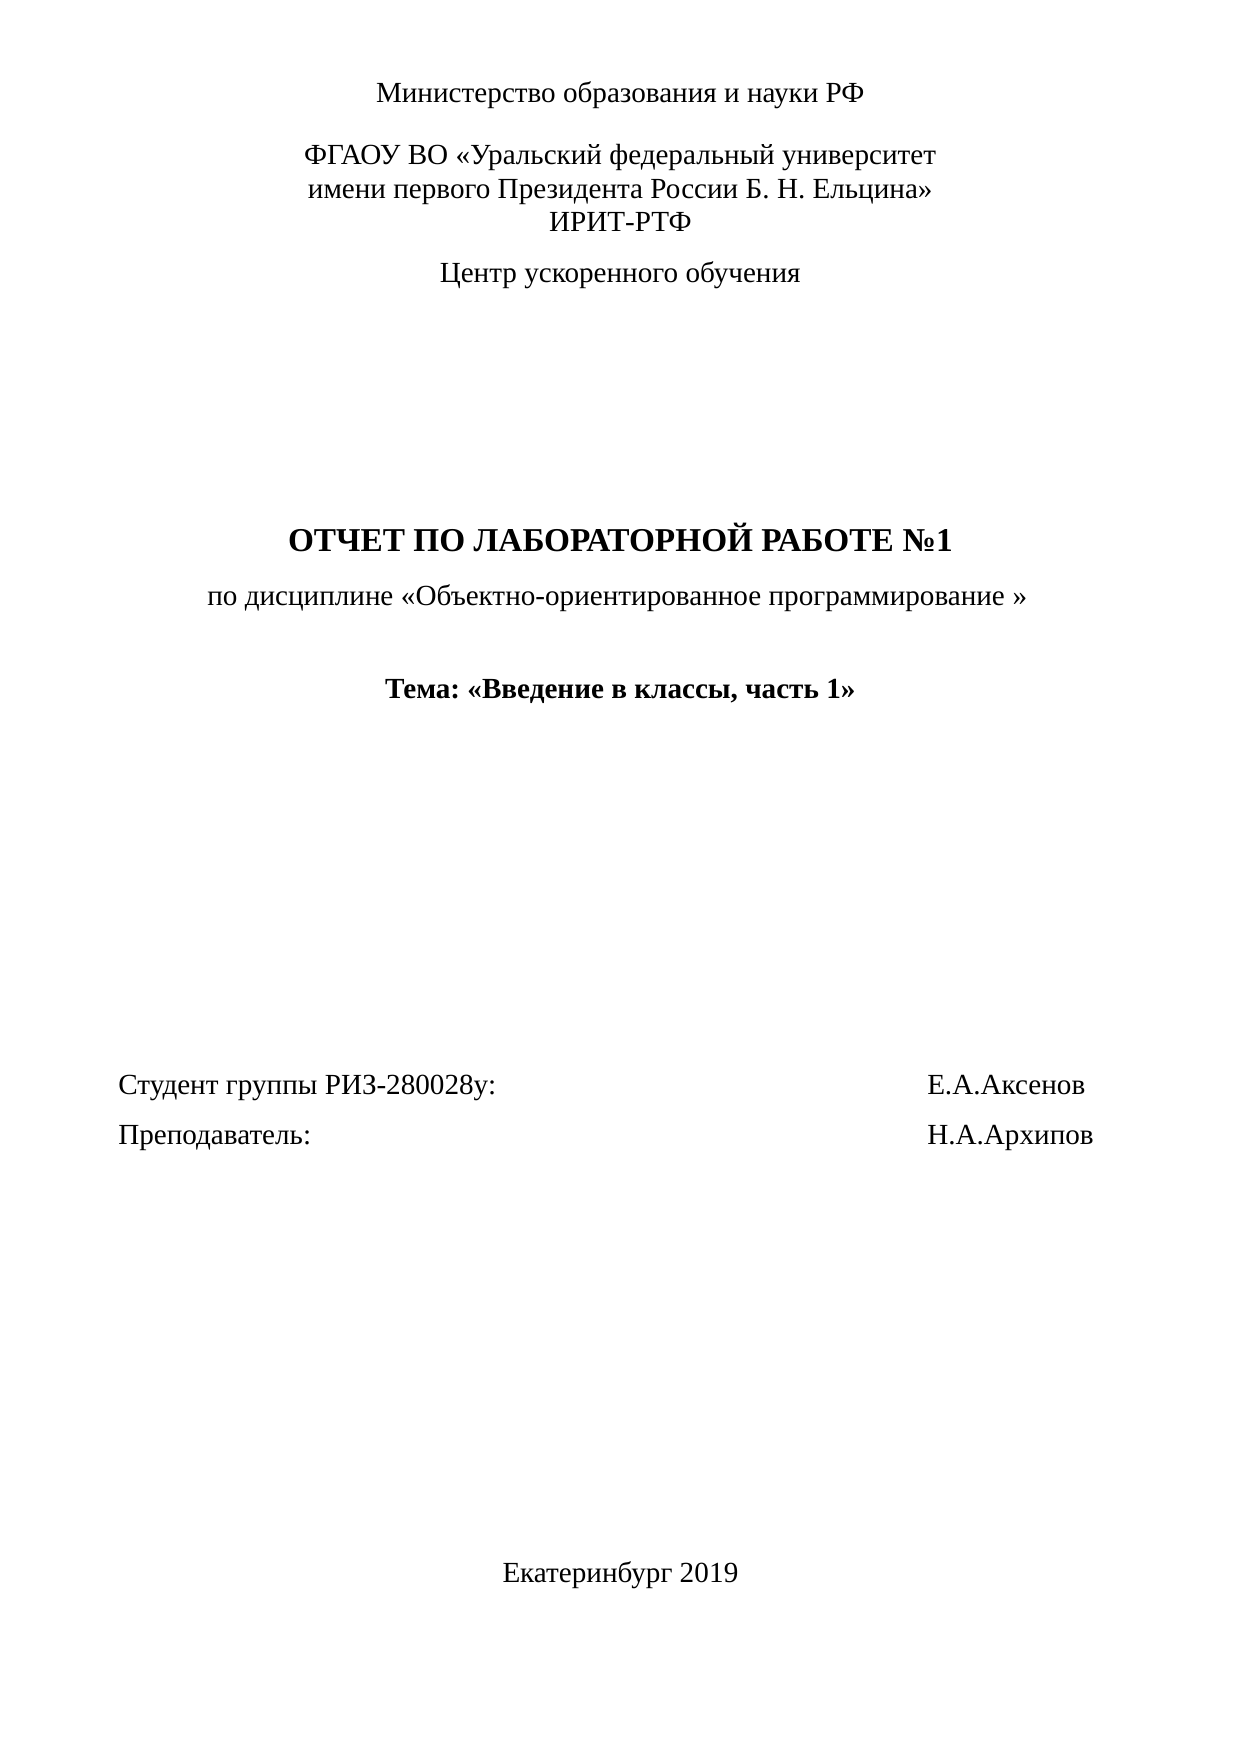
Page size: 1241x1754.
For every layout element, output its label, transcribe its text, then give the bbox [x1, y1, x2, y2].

text Тема: «Введение в классы, часть 1» [118, 672, 1122, 705]
text Центр ускоренного обучения [118, 255, 1122, 288]
text Министерство образования и науки РФ [118, 75, 1122, 108]
text ОТЧЕТ ПО ЛАБОРАТОРНОЙ РАБОТЕ №1 [118, 521, 1122, 559]
text имени первого Президента России Б. Н. Ельцина» [118, 171, 1122, 204]
text ФГАОУ ВО «Уральский федеральный университет [118, 137, 1122, 171]
text Преподаватель: Н.А.Архипов [118, 1117, 1122, 1151]
text Студент группы РИЗ-280028у: Е.А.Аксенов [118, 1067, 1122, 1100]
text по дисциплине «Объектно-ориентированное программирование » [118, 578, 1122, 612]
text Екатеринбург 2019 [118, 1556, 1122, 1589]
text ИРИТ-РТФ [118, 204, 1122, 238]
